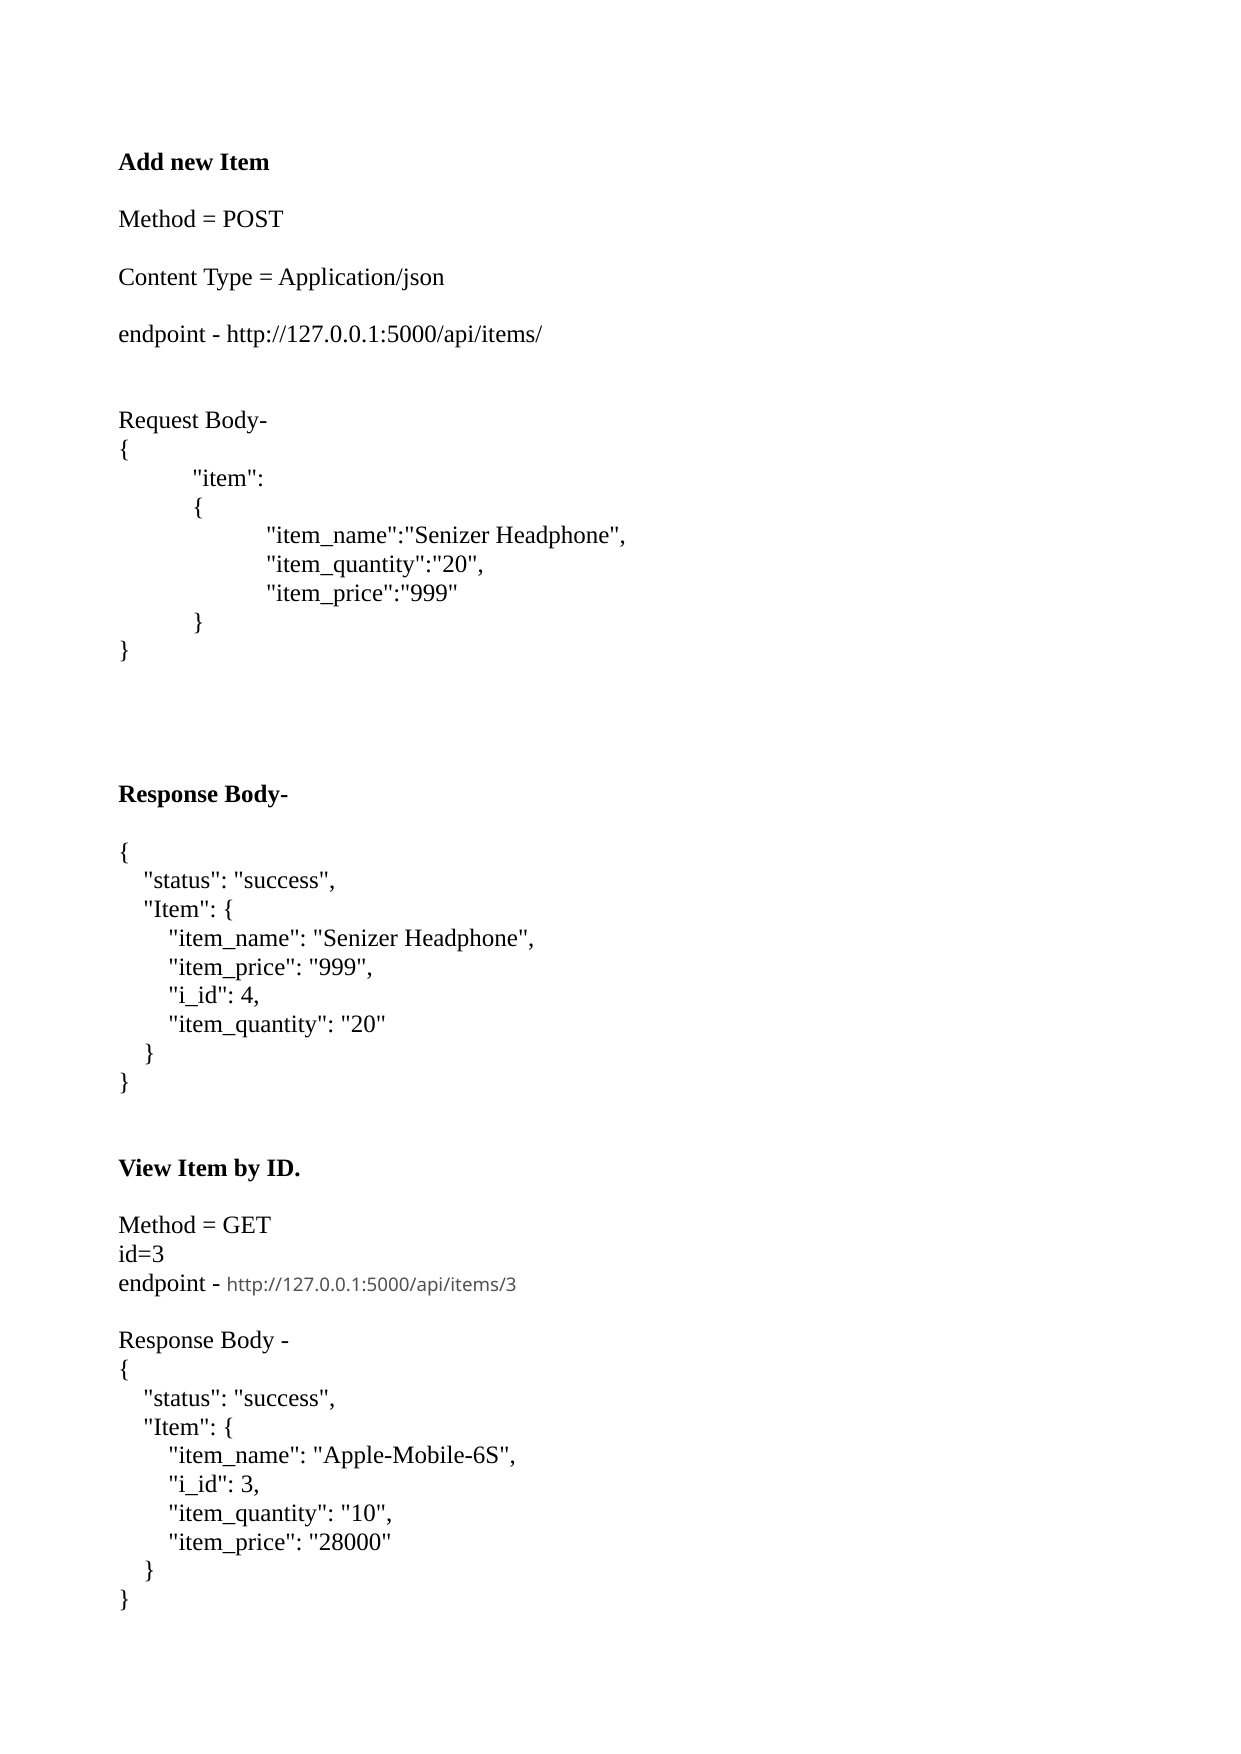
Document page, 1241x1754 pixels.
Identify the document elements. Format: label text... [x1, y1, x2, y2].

text View Item by ID. [118, 1153, 1122, 1182]
text } [118, 607, 1122, 636]
text Method = POST [118, 204, 1122, 233]
text Content Type = Application/json [118, 262, 1122, 291]
text endpoint - http://127.0.0.1:5000/api/items/3 [118, 1268, 1122, 1297]
text } [118, 1038, 1122, 1067]
text endpoint - http://127.0.0.1:5000/api/items/ [118, 319, 1122, 348]
text "item_name":"Senizer Headphone", [118, 521, 1122, 549]
text { "status": "success", "Item": { "item_name": "Apple-Mobile-6S", "i_id": 3, "item_quantity": "10", "item_price": "28000" } } [118, 1354, 1122, 1613]
text { [118, 434, 1122, 463]
text "status": "success", [118, 866, 1122, 894]
text Request Body- [118, 406, 1122, 434]
text "item": [118, 463, 1122, 492]
text Method = GET [118, 1211, 1122, 1239]
text "item_name": "Senizer Headphone", [118, 923, 1122, 952]
text "item_quantity": "20" [118, 1009, 1122, 1038]
text "item_price":"999" [118, 578, 1122, 607]
text "i_id": 4, [118, 981, 1122, 1009]
text "item_price": "999", [118, 952, 1122, 981]
text { [118, 492, 1122, 521]
text "item_quantity":"20", [118, 549, 1122, 578]
text Add new Item [118, 147, 1122, 176]
text "Item": { [118, 894, 1122, 923]
text Response Body- [118, 779, 1122, 808]
text Response Body - [118, 1326, 1122, 1354]
text } [118, 1067, 1122, 1096]
text } [118, 636, 1122, 664]
text id=3 [118, 1239, 1122, 1268]
text { [118, 837, 1122, 866]
